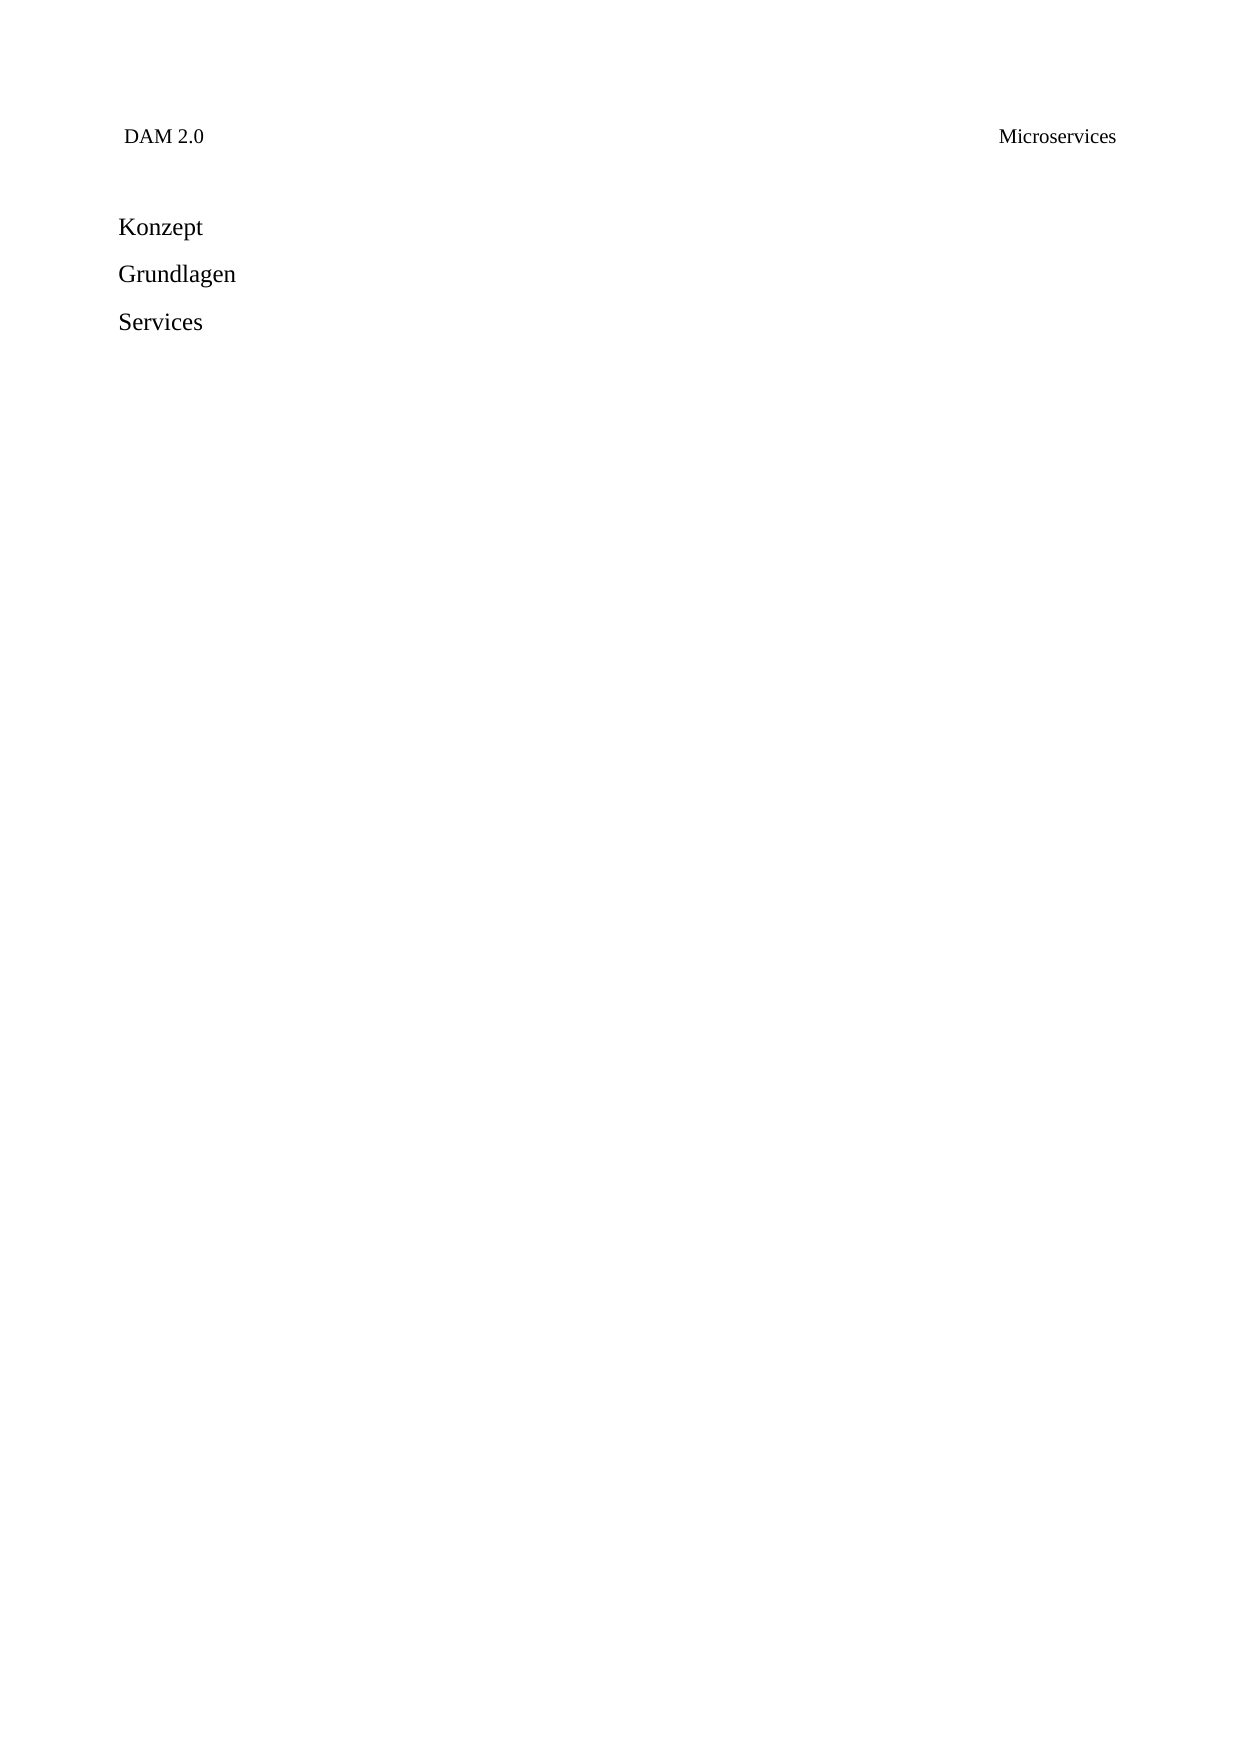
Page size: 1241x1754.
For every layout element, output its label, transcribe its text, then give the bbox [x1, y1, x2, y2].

text Grundlagen [118, 259, 1122, 288]
text Konzept [118, 212, 1122, 241]
text Services [118, 307, 1122, 336]
